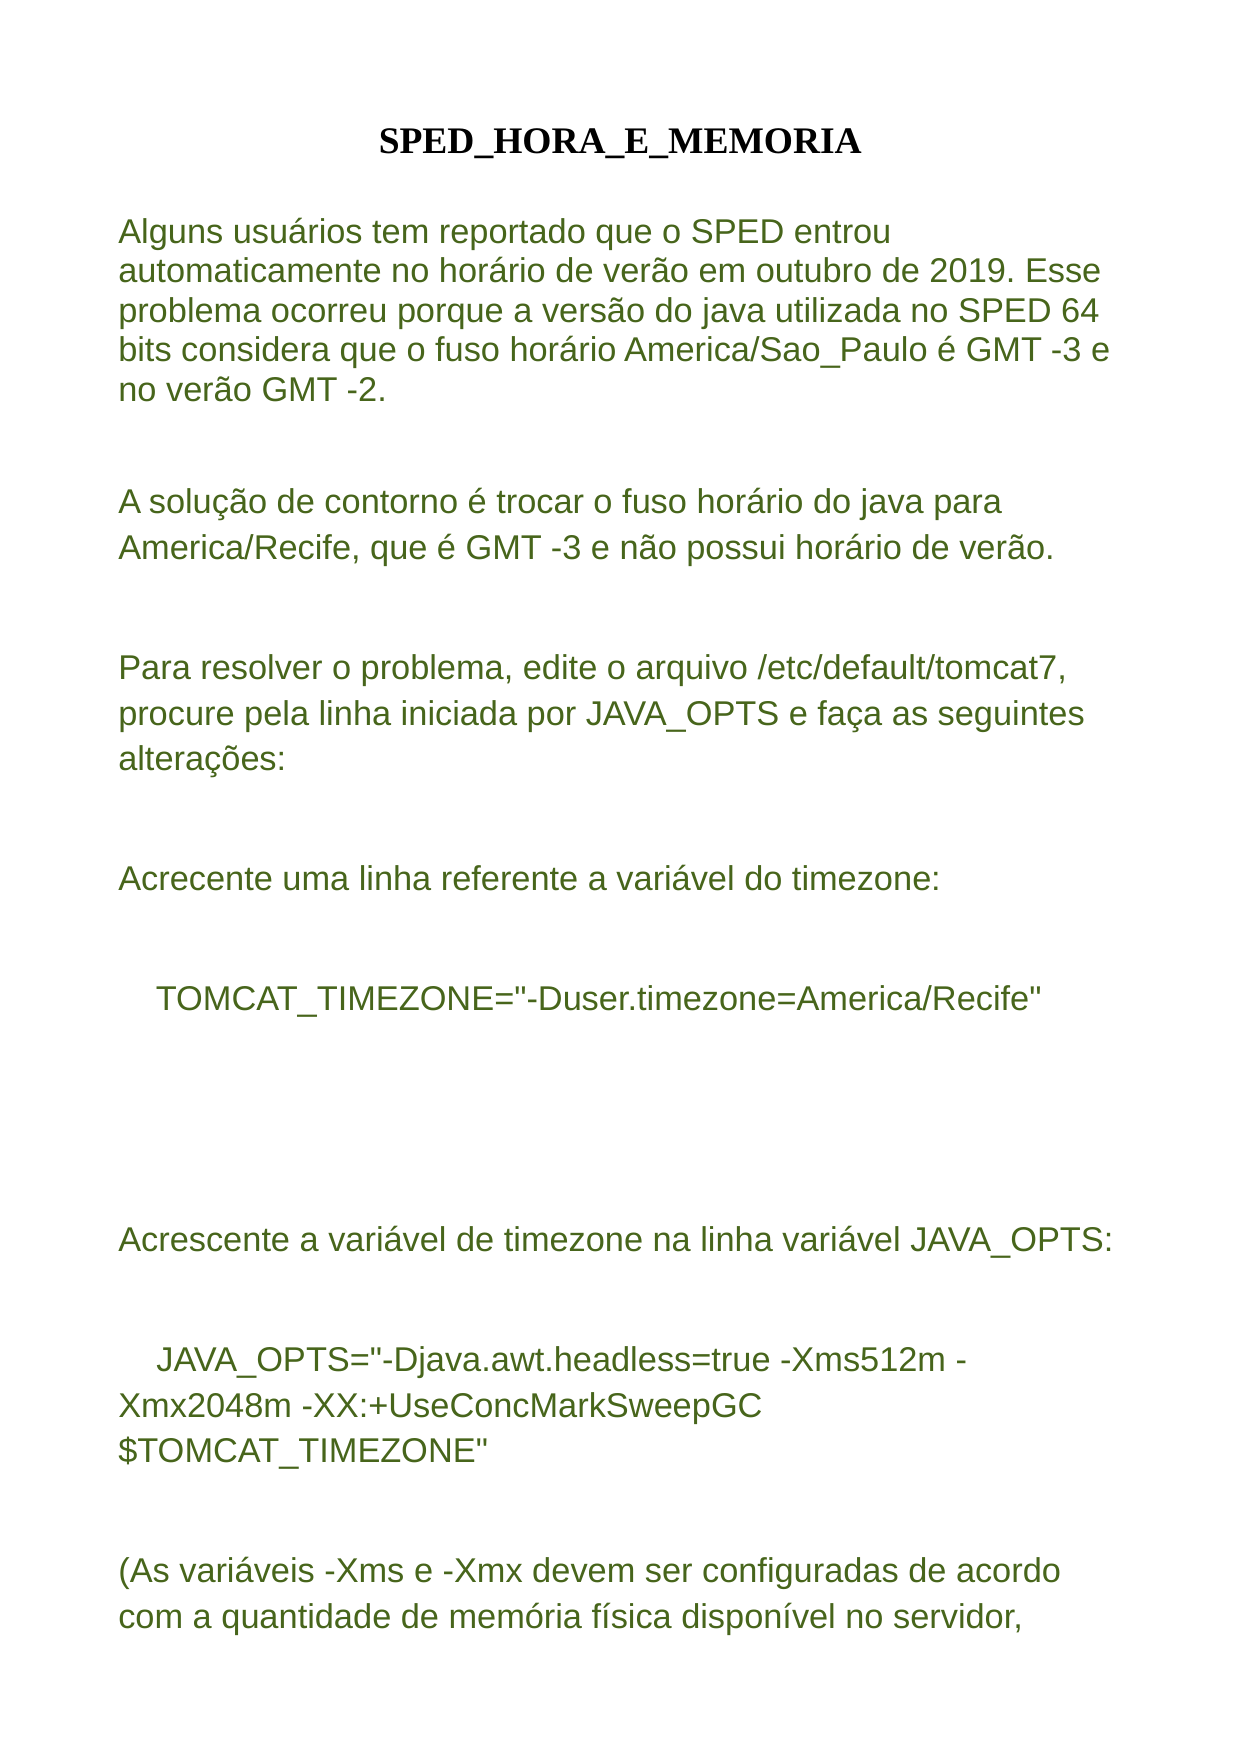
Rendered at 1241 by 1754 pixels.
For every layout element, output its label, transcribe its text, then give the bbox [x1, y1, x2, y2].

subtitle Alguns usuários tem reportado que o SPED entrou automaticamente no horário de verão em outubro de 2019. Esse problema ocorreu porque a versão do java utilizada no SPED 64 bits considera que o fuso horário America/Sao_Paulo é GMT -3 e no verão GMT -2. [118, 211, 1122, 409]
text Acrescente a variável de timezone na linha variável JAVA_OPTS: [118, 1219, 1122, 1258]
text JAVA_OPTS="-Djava.awt.headless=true -Xms512m -Xmx2048m -XX:+UseConcMarkSweepGC $TOMCAT_TIMEZONE" [118, 1339, 1122, 1470]
text TOMCAT_TIMEZONE="-Duser.timezone=America/Recife" [118, 978, 1122, 1018]
text Acrecente uma linha referente a variável do timezone: [118, 858, 1122, 898]
text SPED_HORA_E_MEMORIA [118, 118, 1122, 161]
text A solução de contorno é trocar o fuso horário do java para America/Recife, que é GMT -3 e não possui horário de verão. [118, 481, 1122, 566]
text Para resolver o problema, edite o arquivo /etc/default/tomcat7, procure pela linha iniciada por JAVA_OPTS e faça as seguintes alterações: [118, 647, 1122, 778]
text (As variáveis -Xms e -Xmx devem ser configuradas de acordo com a quantidade de memória física disponível no servidor, [118, 1550, 1122, 1636]
